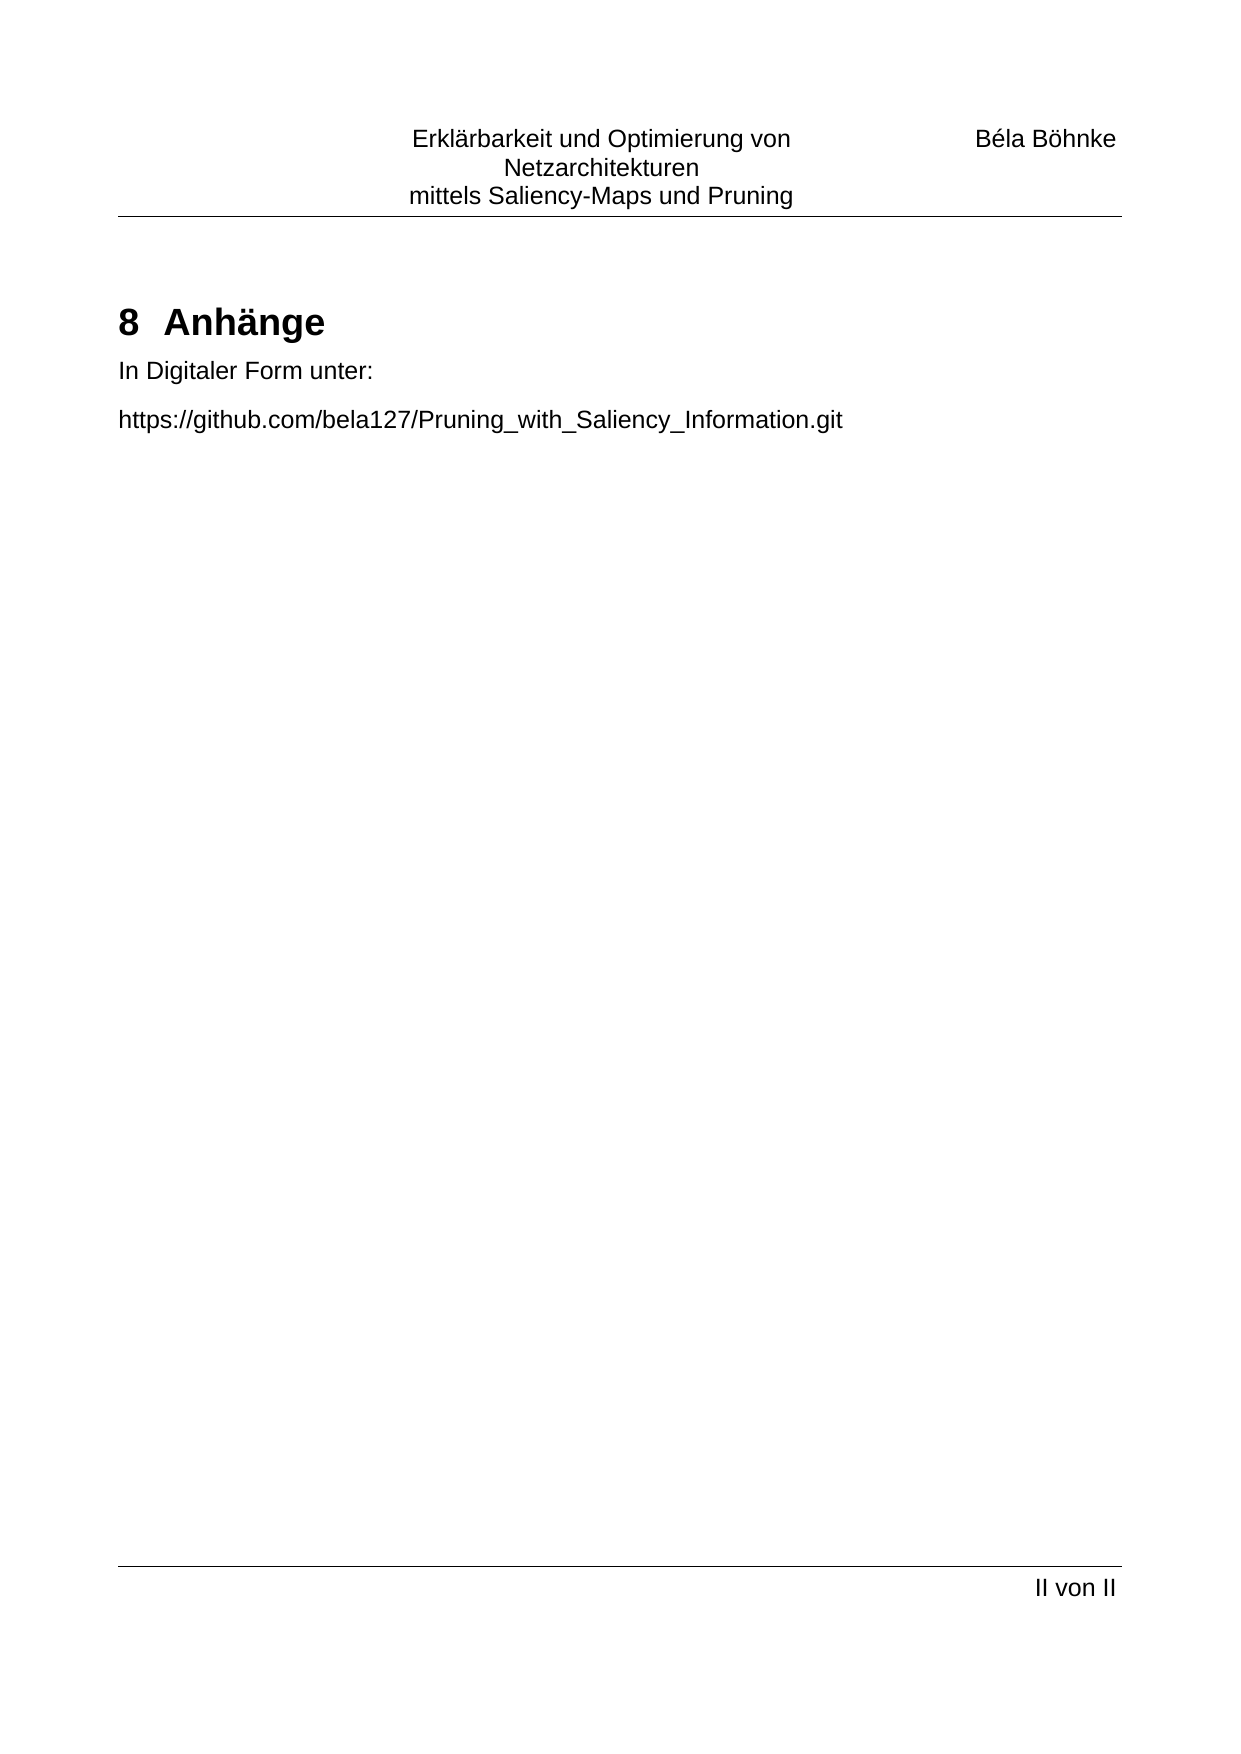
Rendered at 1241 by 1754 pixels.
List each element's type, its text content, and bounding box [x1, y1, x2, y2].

text https://github.com/bela127/Pruning_with_Saliency_Information.git [118, 405, 1122, 434]
subtitle Anhänge [118, 300, 1122, 344]
text In Digitaler Form unter: [118, 356, 1122, 385]
